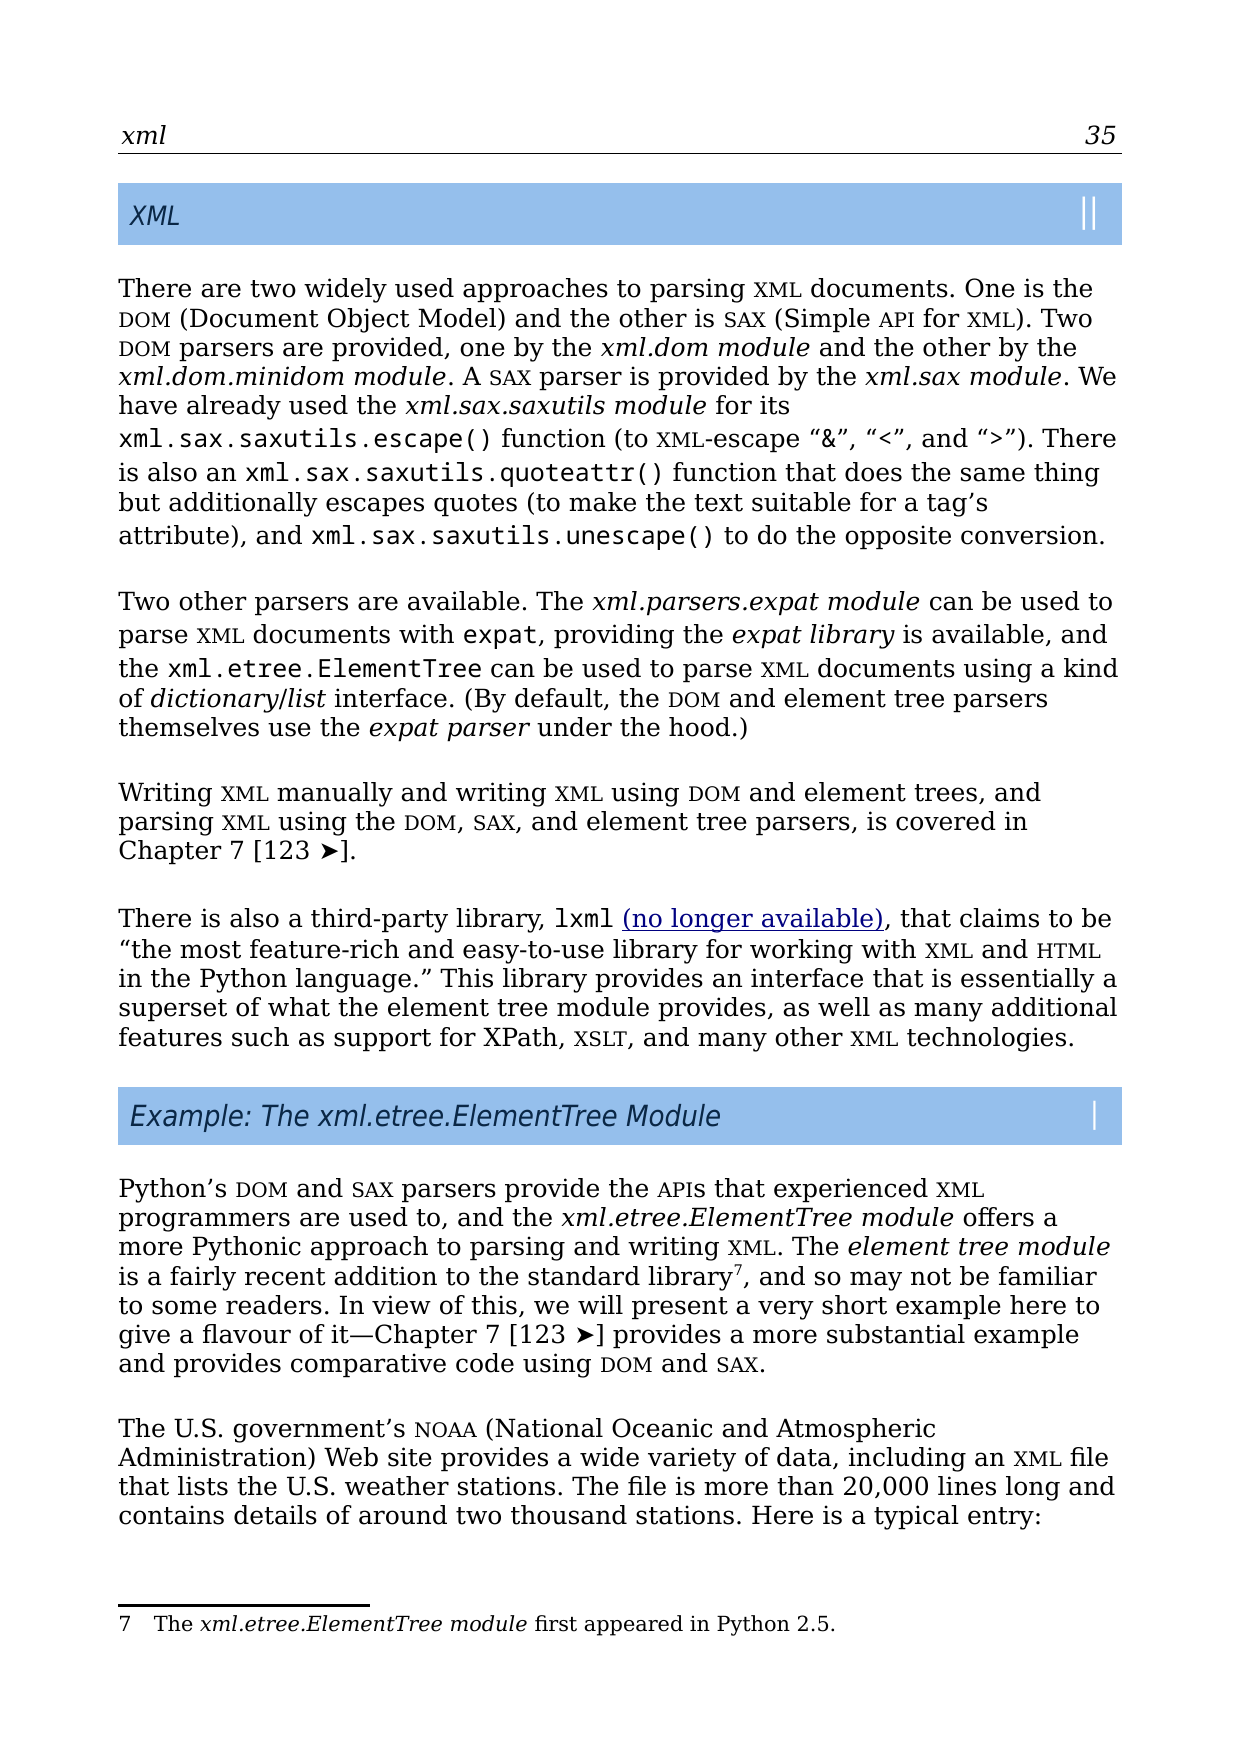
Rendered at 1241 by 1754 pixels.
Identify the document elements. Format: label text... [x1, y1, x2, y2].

text There is also a third-party library, lxml (no longer available), that claims to be “the most feature-rich and easy-to-use library for working with xml and html in the Python language.” This library provides an interface that is essentially a superset of what the element tree module provides, as well as many additional features such as support for XPath, xslt, and many other xml technologies. [118, 901, 1122, 1052]
text Writing xml manually and writing xml using dom and element trees, and parsing xml using the dom, sax, and element tree parsers, is covered in Chapter 7 [123 ➤]. [118, 778, 1122, 866]
text There are two widely used approaches to parsing xml documents. One is the dom (Document Object Model) and the other is sax (Simple api for xml). Two dom parsers are provided, one by the xml.dom module and the other by the xml.dom.minidom module. A sax parser is provided by the xml.sax module. We have already used the xml.sax.saxutils module for its xml.sax.saxutils.escape() function (to xml-escape “&”, “<”, and “>”). There is also an xml.sax.saxutils.quoteattr() function that does the same thing but additionally escapes quotes (to make the text suitable for a tag’s attribute), and xml.sax.saxutils.unescape() to do the opposite conversion. [118, 274, 1122, 552]
text The U.S. government’s noaa (National Oceanic and Atmospheric Administration) Web site provides a wide variety of data, including an xml file that lists the U.S. weather stations. The file is more than 20,000 lines long and contains details of around two thousand stations. Here is a typical entry: [118, 1414, 1122, 1531]
text Python’s dom and sax parsers provide the apis that experienced xml programmers are used to, and the xml.etree.ElementTree module offers a more Pythonic approach to parsing and writing xml. The element tree module is a fairly recent addition to the standard library, and so may not be familiar to some readers. In view of this, we will present a very short example here to give a flavour of it—Chapter 7 [123 ➤] provides a more substantial example and provides comparative code using dom and sax. [118, 1174, 1122, 1378]
text | [1081, 1096, 1098, 1130]
text Two other parsers are available. The xml.parsers.expat module can be used to parse xml documents with expat, providing the expat library is available, and the xml.etree.ElementTree can be used to parse xml documents using a kind of dictionary/list interface. (By default, the dom and element tree parsers themselves use the expat parser under the hood.) [118, 587, 1122, 743]
text The xml.etree.ElementTree module first appeared in Python 2.5. [118, 1612, 1122, 1636]
text || [1063, 191, 1098, 230]
subtitle xml [118, 183, 1122, 245]
subtitle Example: The xml.etree.ElementTree Module [118, 1087, 1122, 1145]
